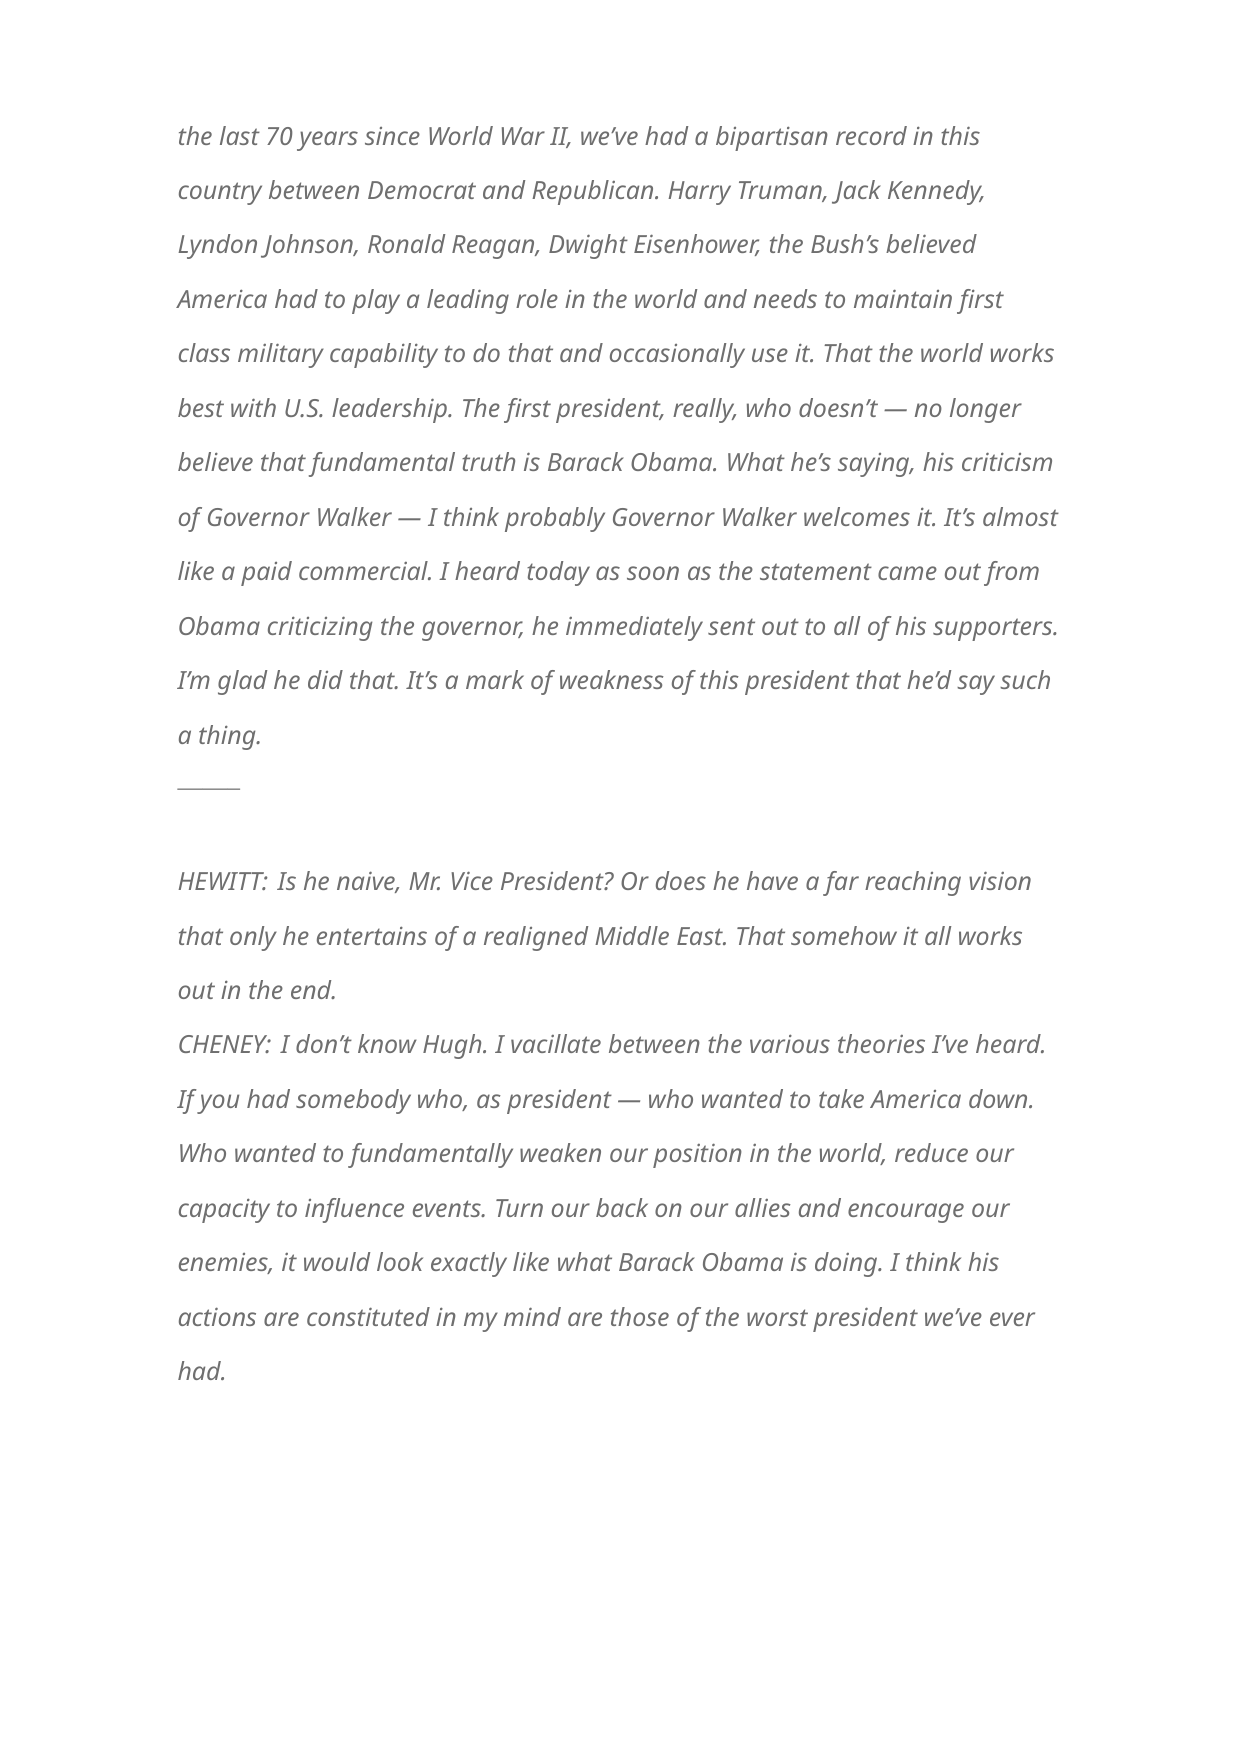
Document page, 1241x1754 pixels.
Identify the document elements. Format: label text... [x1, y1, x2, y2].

text CHENEY: I don’t know Hugh. I vacillate between the various theories I’ve heard. If you had somebody who, as president — who wanted to take America down. Who wanted to fundamentally weaken our position in the world, reduce our capacity to influence events. Turn our back on our allies and encourage our enemies, it would look exactly like what Barack Obama is doing. I think his actions are constituted in my mind are those of the worst president we’ve ever had. [177, 1027, 1063, 1388]
text the last 70 years since World War II, we’ve had a bipartisan record in this country between Democrat and Republican. Harry Truman, Jack Kennedy, Lyndon Johnson, Ronald Reagan, Dwight Eisenhower, the Bush’s believed America had to play a leading role in the world and needs to maintain first class military capability to do that and occasionally use it. That the world works best with U.S. leadership. The first president, really, who doesn’t — no longer believe that fundamental truth is Barack Obama. What he’s saying, his criticism of Governor Walker — I think probably Governor Walker welcomes it. It’s almost like a paid commercial. I heard today as soon as the statement came out from Obama criticizing the governor, he immediately sent out to all of his supporters. I’m glad he did that. It’s a mark of weakness of this president that he’d say such a thing. [177, 118, 1063, 751]
text HEWITT: Is he naive, Mr. Vice President? Or does he have a far reaching vision that only he entertains of a realigned Middle East. That somehow it all works out in the end. [177, 864, 1063, 1007]
text ——– [177, 772, 1063, 801]
